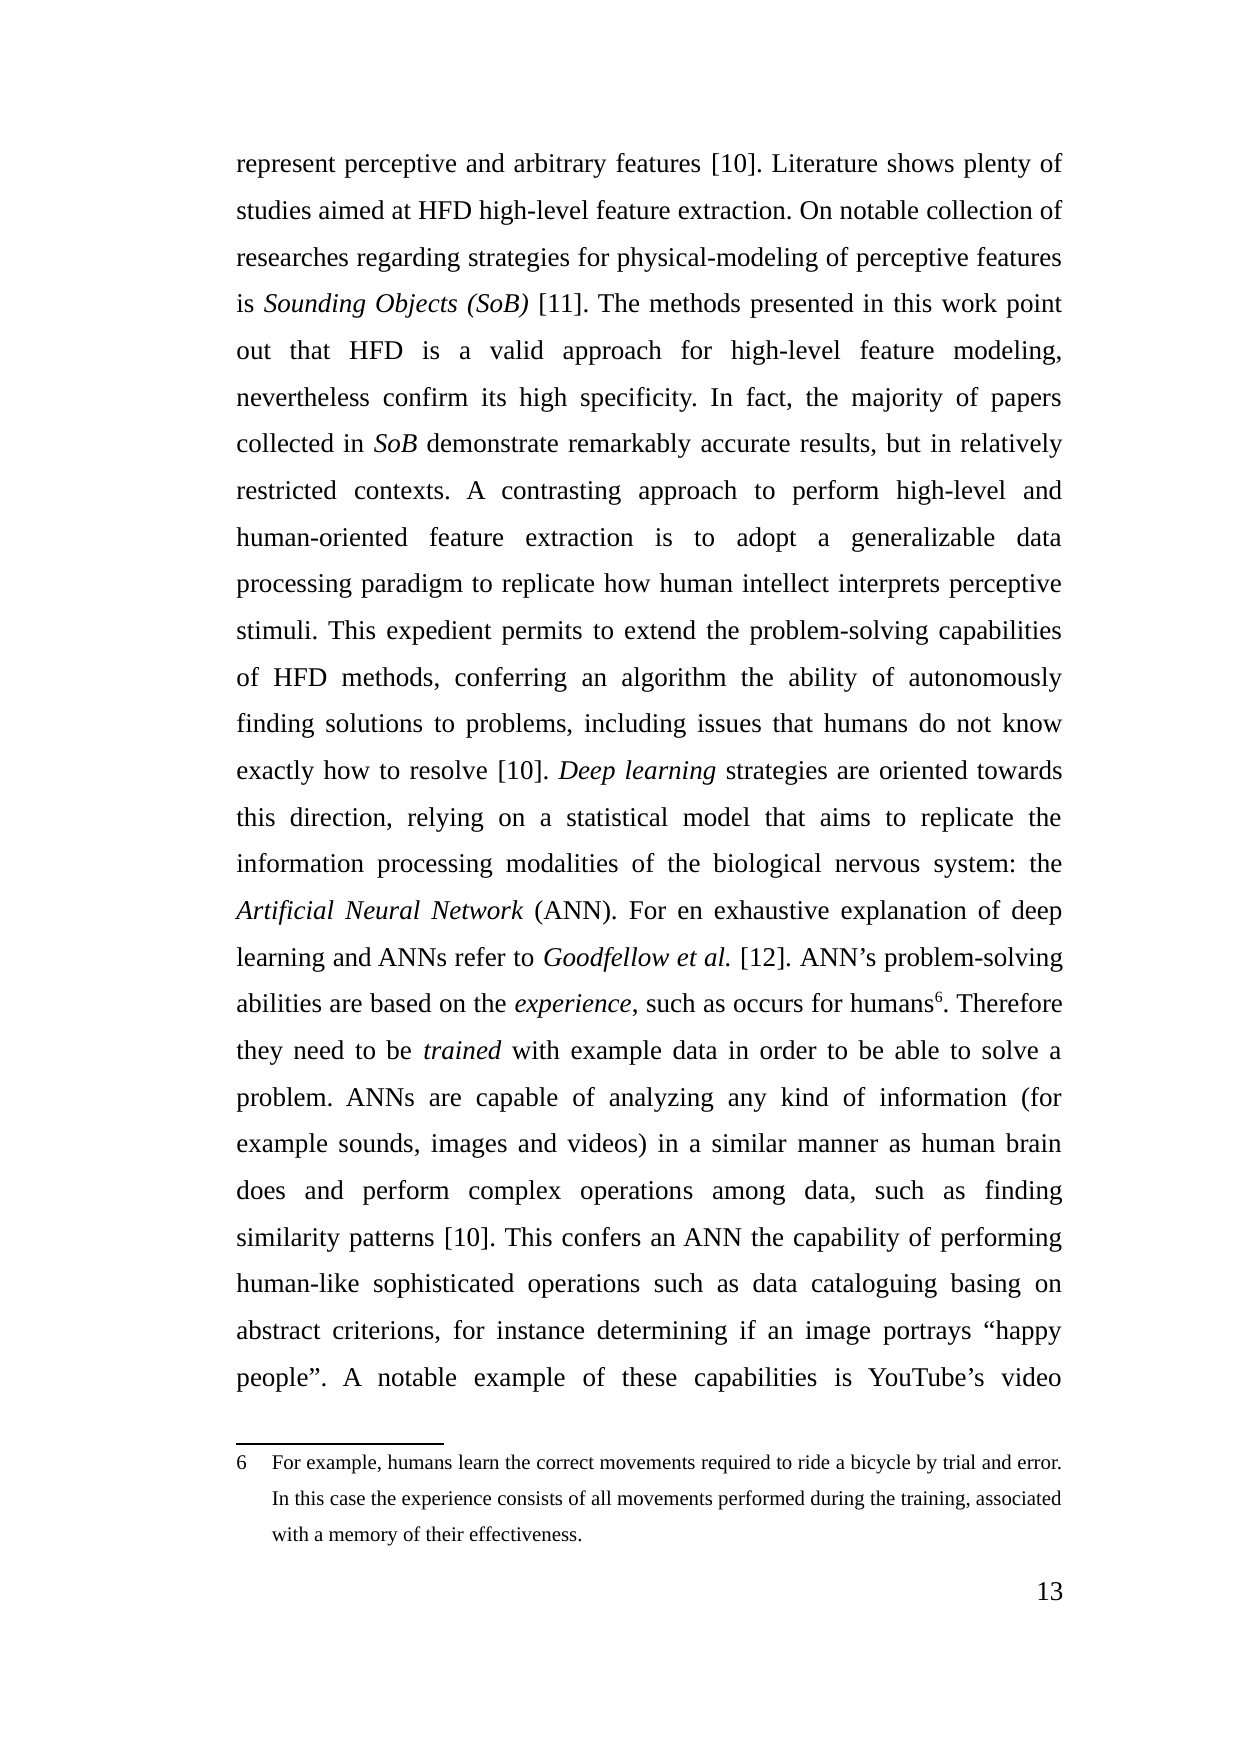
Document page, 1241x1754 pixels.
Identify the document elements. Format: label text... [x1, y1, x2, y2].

text represent perceptive and arbitrary features [10]. Literature shows plenty of studies aimed at HFD high-level feature extraction. On notable collection of researches regarding strategies for physical-modeling of perceptive features is Sounding Objects (SoB) [11]. The methods presented in this work point out that HFD is a valid approach for high-level feature modeling, nevertheless confirm its high specificity. In fact, the majority of papers collected in SoB demonstrate remarkably accurate results, but in relatively restricted contexts. A contrasting approach to perform high-level and human-oriented feature extraction is to adopt a generalizable data processing paradigm to replicate how human intellect interprets perceptive stimuli. This expedient permits to extend the problem-solving capabilities of HFD methods, conferring an algorithm the ability of autonomously finding solutions to problems, including issues that humans do not know exactly how to resolve [10]. Deep learning strategies are oriented towards this direction, relying on a statistical model that aims to replicate the information processing modalities of the biological nervous system: the Artificial Neural Network (ANN). For en exhaustive explanation of deep learning and ANNs refer to Goodfellow et al. [12]. ANN’s problem-solving abilities are based on the experience, such as occurs for humans. Therefore they need to be trained with example data in order to be able to solve a problem. ANNs are capable of analyzing any kind of information (for example sounds, images and videos) in a similar manner as human brain does and perform complex operations among data, such as finding similarity patterns [10]. This confers an ANN the capability of performing human-like sophisticated operations such as data cataloguing basing on abstract criterions, for instance determining if an image portrays “happy people”. A notable example of these capabilities is YouTube’s video [236, 148, 1063, 1392]
text For example, humans learn the correct movements required to ride a bicycle by trial and error. In this case the experience consists of all movements performed during the training, associated with a memory of their effectiveness. [236, 1449, 1063, 1546]
